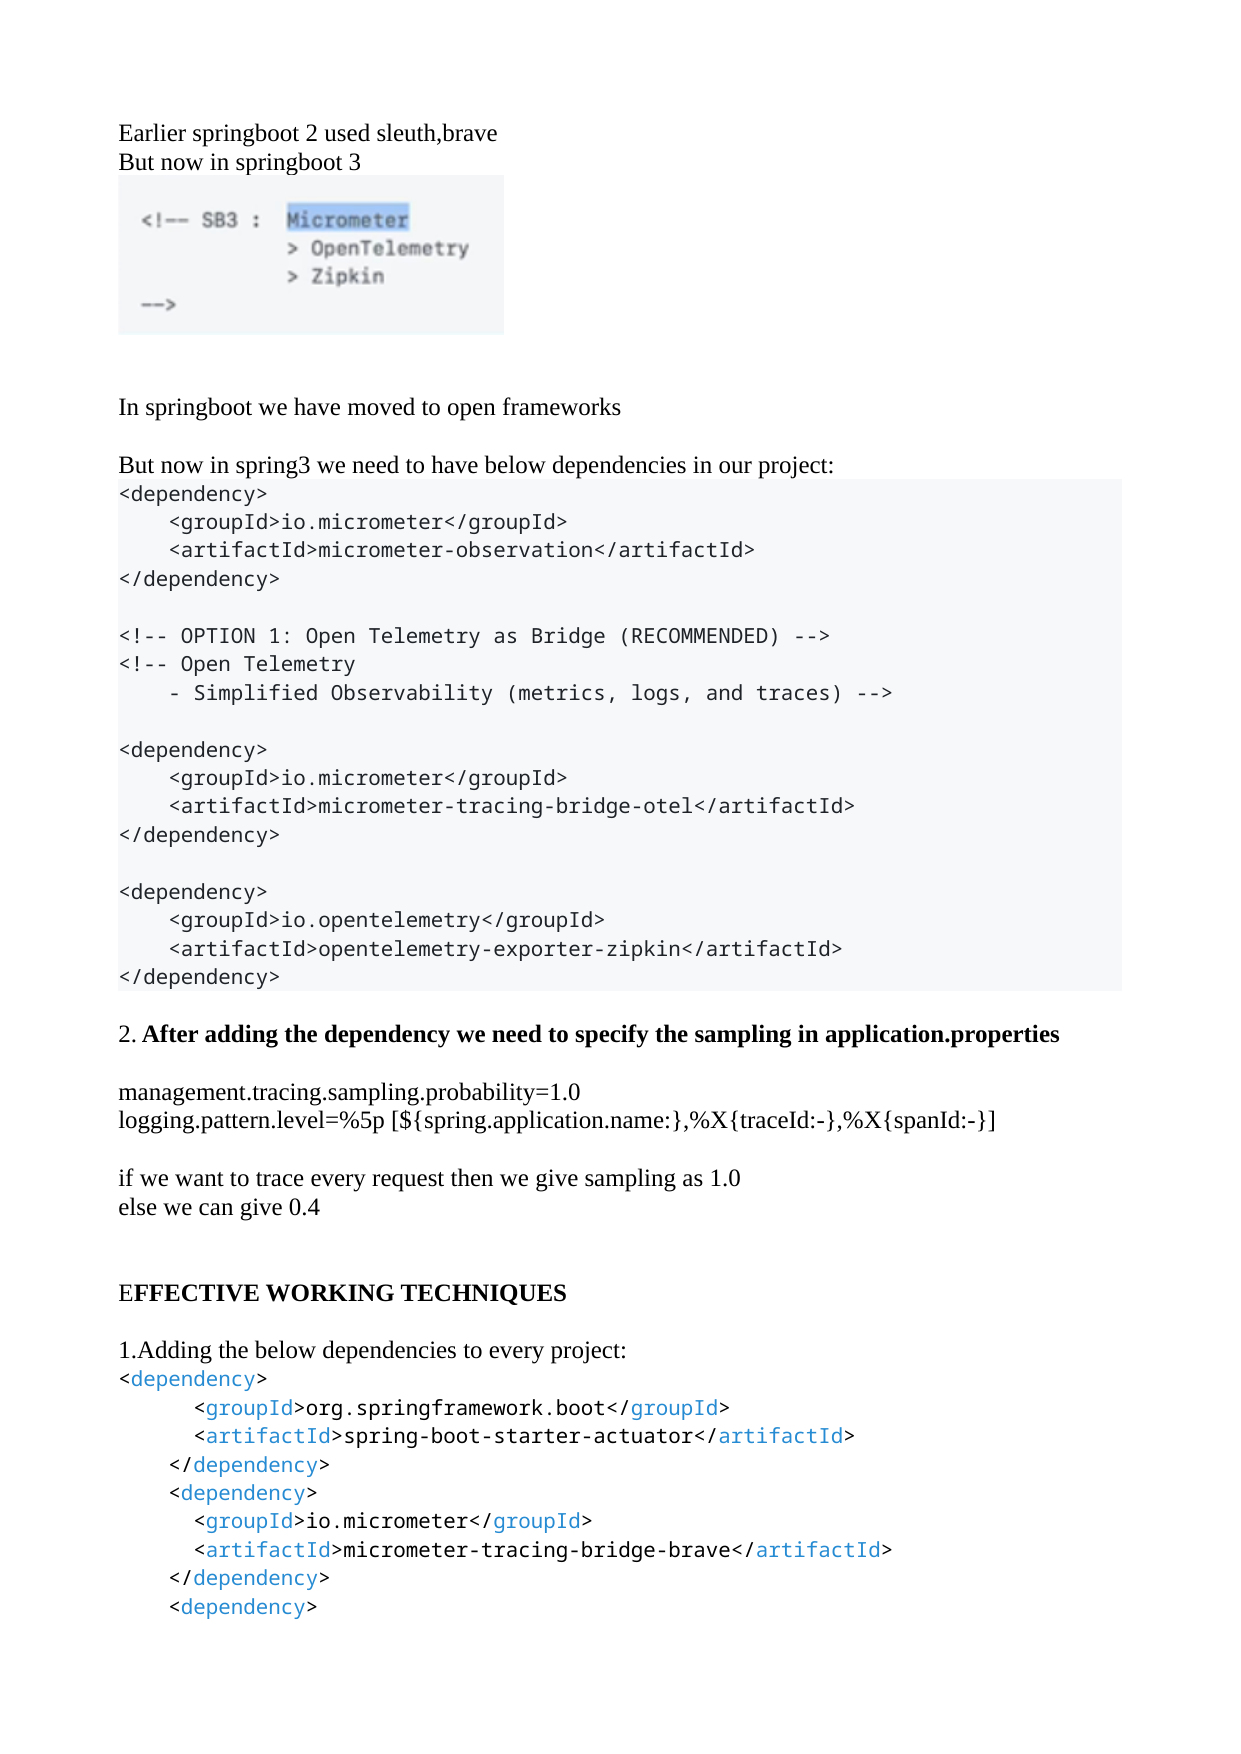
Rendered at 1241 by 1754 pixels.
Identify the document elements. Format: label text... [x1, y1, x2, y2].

text logging.pattern.level=%5p [${spring.application.name:},%X{traceId:-},%X{spanId:-}] [118, 1106, 1122, 1134]
text management.tracing.sampling.probability=1.0 [118, 1077, 1122, 1106]
text 1.Adding the below dependencies to every project: [118, 1336, 1122, 1364]
text <!-- OPTION 1: Open Telemetry as Bridge (RECOMMENDED) --> [118, 621, 1122, 649]
text </dependency> [118, 820, 1122, 848]
text <groupId>org.springframework.boot</groupId> [118, 1393, 1122, 1421]
text 2. After adding the dependency we need to specify the sampling in application.properties [118, 1019, 1122, 1048]
text <artifactId>micrometer-observation</artifactId> [118, 536, 1122, 564]
text <groupId>io.micrometer</groupId> [118, 1507, 1122, 1535]
text <groupId>io.opentelemetry</groupId> [118, 905, 1122, 934]
text </dependency> [118, 1563, 1122, 1592]
text <dependency> [118, 1592, 1122, 1620]
text <groupId>io.micrometer</groupId> [118, 507, 1122, 536]
text <dependency> [118, 1364, 1122, 1393]
text </dependency> [118, 564, 1122, 592]
text - Simplified Observability (metrics, logs, and traces) --> [118, 678, 1122, 706]
text <dependency> [118, 479, 1122, 507]
text <!-- Open Telemetry [118, 649, 1122, 678]
text if we want to trace every request then we give sampling as 1.0 [118, 1163, 1122, 1192]
text EFFECTIVE WORKING TECHNIQUES [118, 1278, 1122, 1307]
text In springboot we have moved to open frameworks [118, 392, 1122, 421]
text <dependency> [118, 735, 1122, 763]
text </dependency> [118, 1450, 1122, 1478]
text <artifactId>spring-boot-starter-actuator</artifactId> [118, 1421, 1122, 1450]
text <artifactId>micrometer-tracing-bridge-otel</artifactId> [118, 792, 1122, 820]
text <groupId>io.micrometer</groupId> [118, 763, 1122, 792]
text else we can give 0.4 [118, 1192, 1122, 1221]
text <dependency> [118, 877, 1122, 905]
text <dependency> [118, 1478, 1122, 1507]
text Earlier springboot 2 used sleuth,brave [118, 118, 1122, 147]
text <artifactId>opentelemetry-exporter-zipkin</artifactId> [118, 934, 1122, 962]
text </dependency> [118, 962, 1122, 991]
text <artifactId>micrometer-tracing-bridge-brave</artifactId> [118, 1535, 1122, 1563]
text But now in springboot 3 [118, 147, 1122, 176]
text But now in spring3 we need to have below dependencies in our project: [118, 450, 1122, 479]
